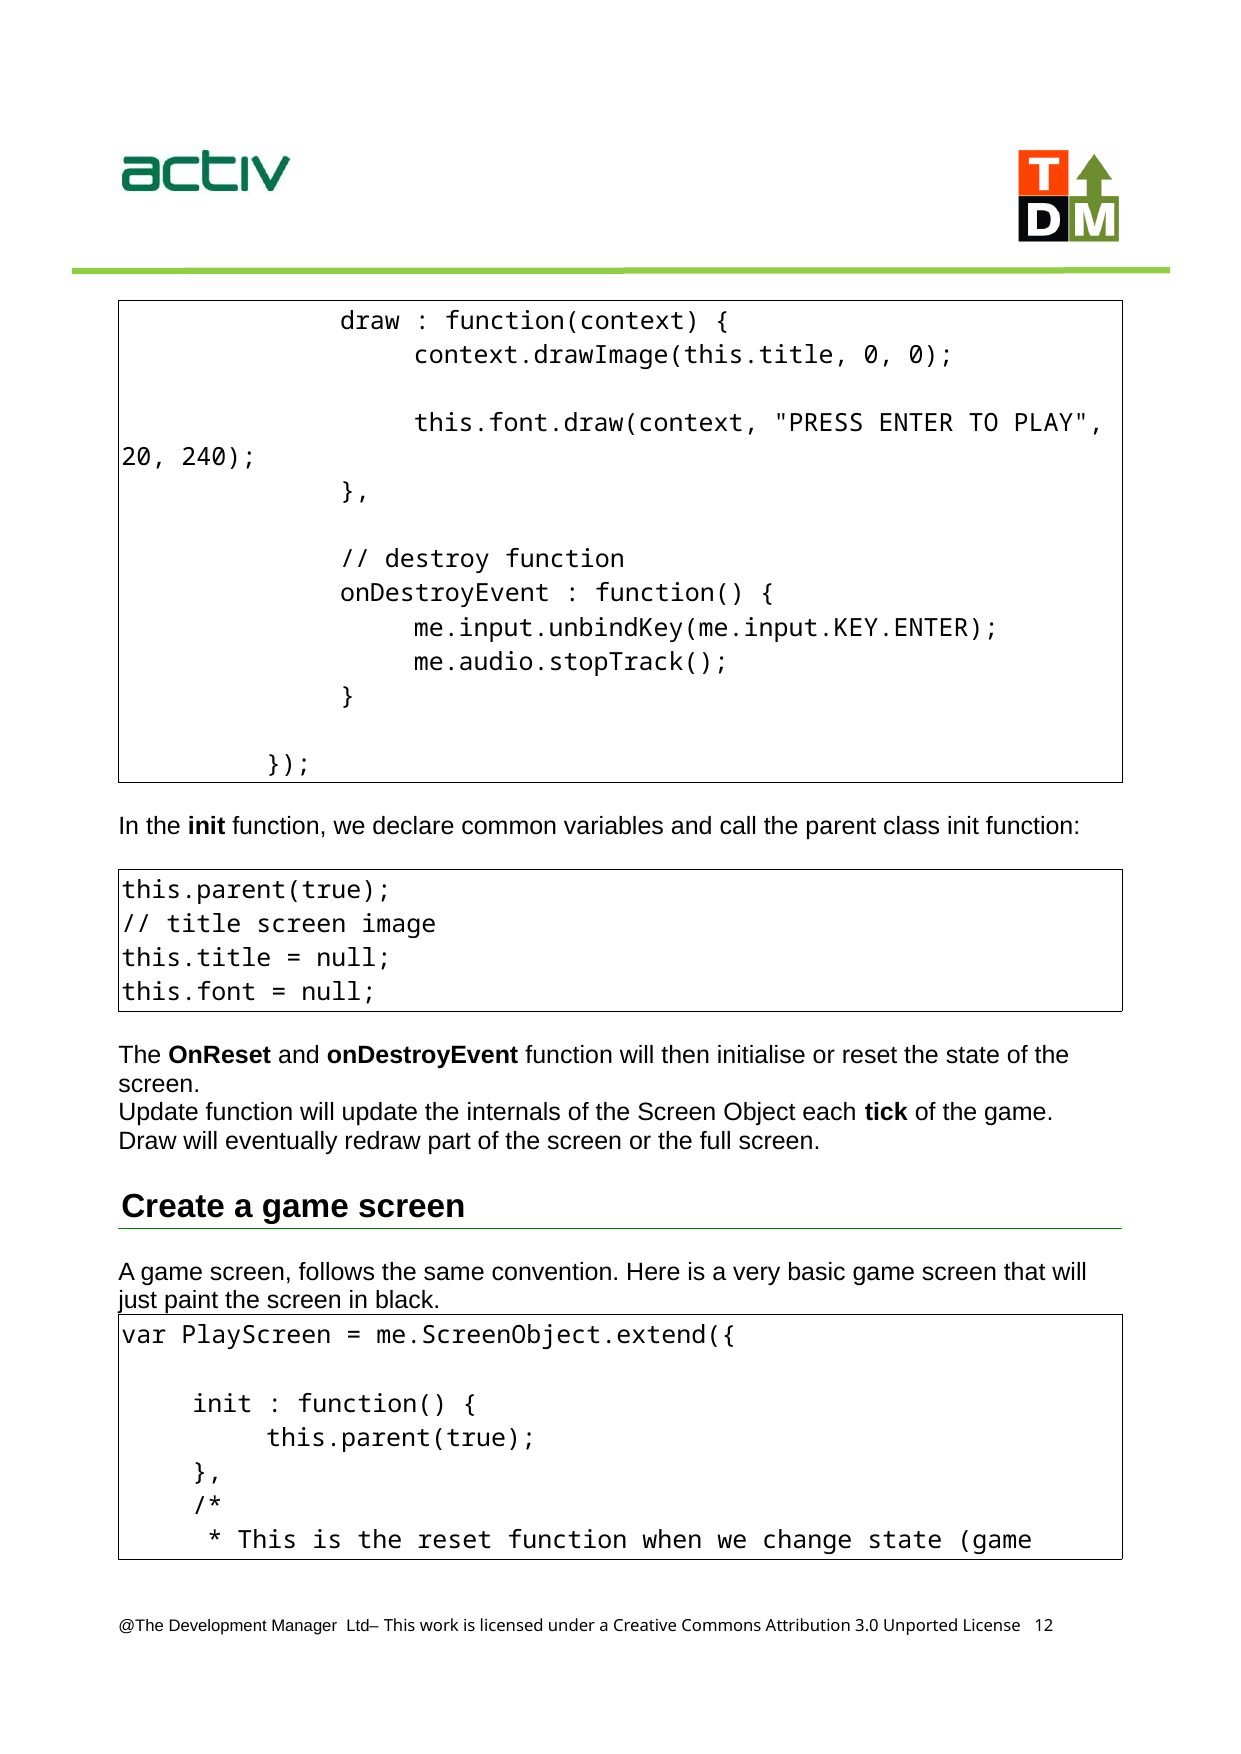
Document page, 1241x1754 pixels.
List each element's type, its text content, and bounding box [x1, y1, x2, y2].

picture [119, 148, 397, 196]
text }); [119, 742, 1122, 782]
text Update function will update the internals of the Screen Object each tick of the game. [118, 1097, 1122, 1126]
text this.parent(true); [119, 870, 1122, 903]
text // title screen image [119, 903, 1122, 937]
text * This is the reset function when we change state (game [119, 1518, 1122, 1559]
text Draw will eventually redraw part of the screen or the full screen. [118, 1126, 1122, 1155]
text }, [119, 470, 1122, 507]
text me.input.unbindKey(me.input.KEY.ENTER); [119, 606, 1122, 640]
text this.font.draw(context, "PRESS ENTER TO PLAY", 20, 240); [119, 402, 1122, 470]
text this.font = null; [119, 971, 1122, 1011]
text A game screen, follows the same convention. Here is a very basic game screen that will just paint the screen in black. [118, 1257, 1122, 1314]
text The OnReset and onDestroyEvent function will then initialise or reset the state of the screen. [118, 1040, 1122, 1097]
text me.audio.stopTrack(); [119, 640, 1122, 674]
picture [1016, 148, 1121, 242]
text /* [119, 1484, 1122, 1518]
text this.parent(true); [119, 1416, 1122, 1450]
text // destroy function [119, 538, 1122, 572]
text context.drawImage(this.title, 0, 0); [119, 334, 1122, 371]
text } [119, 674, 1122, 711]
subtitle Create a game screen [118, 1183, 1122, 1228]
text onDestroyEvent : function() { [119, 572, 1122, 606]
text var PlayScreen = me.ScreenObject.extend({ [119, 1315, 1122, 1351]
text this.title = null; [119, 937, 1122, 971]
text In the init function, we declare common variables and call the parent class init function: [118, 811, 1122, 840]
text }, [119, 1450, 1122, 1484]
text draw : function(context) { [119, 301, 1122, 334]
text init : function() { [119, 1382, 1122, 1416]
